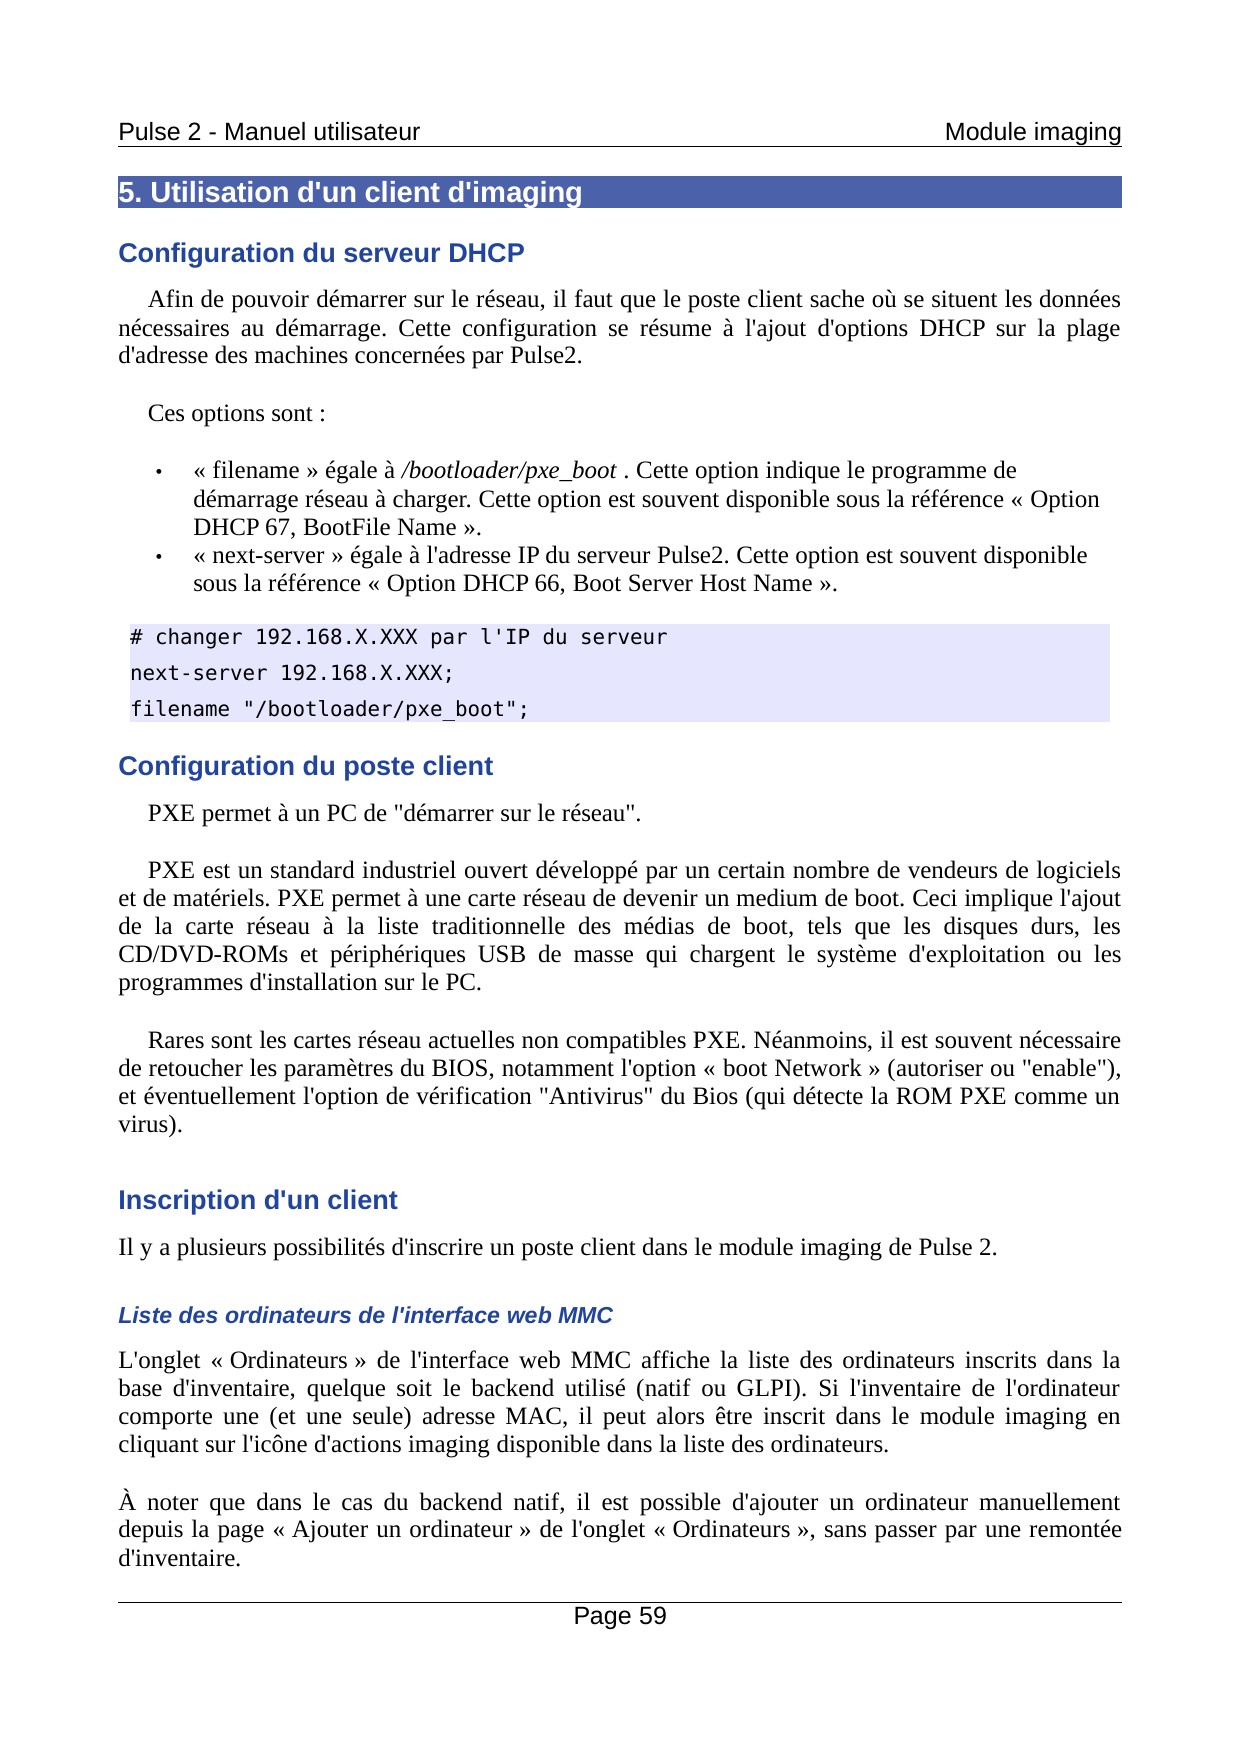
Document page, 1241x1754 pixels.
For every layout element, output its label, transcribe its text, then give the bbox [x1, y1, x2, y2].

text Il y a plusieurs possibilités d'inscrire un poste client dans le module imaging de Pulse 2. [118, 1233, 1122, 1261]
text PXE est un standard industriel ouvert développé par un certain nombre de vendeurs de logiciels et de matériels. PXE permet à une carte réseau de devenir un medium de boot. Ceci implique l'ajout de la carte réseau à la liste traditionnelle des médias de boot, tels que les disques durs, les CD/DVD-ROMs et périphériques USB de masse qui chargent le système d'exploitation ou les programmes d'installation sur le PC. [118, 856, 1122, 996]
text PXE permet à un PC de "démarrer sur le réseau". [118, 799, 1122, 827]
subtitle Configuration du poste client [118, 751, 1122, 781]
text # changer 192.168.X.XXX par l'IP du serveur [130, 624, 1110, 649]
text next-server 192.168.X.XXX; [130, 661, 1110, 685]
subtitle Utilisation d'un client d'imaging [118, 176, 1122, 208]
text Ces options sont : [118, 399, 1122, 427]
subtitle Inscription d'un client [118, 1185, 1122, 1215]
subtitle Liste des ordinateurs de l'interface web MMC [118, 1302, 1122, 1328]
text Afin de pouvoir démarrer sur le réseau, il faut que le poste client sache où se situent les données nécessaires au démarrage. Cette configuration se résume à l'ajout d'options DHCP sur la plage d'adresse des machines concernées par Pulse2. [118, 285, 1122, 369]
text L'onglet « Ordinateurs » de l'interface web MMC affiche la liste des ordinateurs inscrits dans la base d'inventaire, quelque soit le backend utilisé (natif ou GLPI). Si l'inventaire de l'ordinateur comporte une (et une seule) adresse MAC, il peut alors être inscrit dans le module imaging en cliquant sur l'icône d'actions imaging disponible dans la liste des ordinateurs. [118, 1346, 1122, 1458]
text À noter que dans le cas du backend natif, il est possible d'ajouter un ordinateur manuellement depuis la page « Ajouter un ordinateur » de l'onglet « Ordinateurs », sans passer par une remontée d'inventaire. [118, 1487, 1122, 1571]
text Rares sont les cartes réseau actuelles non compatibles PXE. Néanmoins, il est souvent nécessaire de retoucher les paramètres du BIOS, notamment l'option « boot Network » (autoriser ou "enable"), et éventuellement l'option de vérification "Antivirus" du Bios (qui détecte la ROM PXE comme un virus). [118, 1026, 1122, 1138]
subtitle Configuration du serveur DHCP [118, 238, 1122, 268]
list « filename » égale à /bootloader/pxe_boot . Cette option indique le programme de démarrage réseau à charger. Cette option est souvent disponible sous la référence « Option DHCP 67, BootFile Name ». [156, 456, 1122, 541]
text filename "/bootloader/pxe_boot"; [130, 697, 1110, 722]
list « next-server » égale à l'adresse IP du serveur Pulse2. Cette option est souvent disponible sous la référence « Option DHCP 66, Boot Server Host Name ». [156, 541, 1122, 597]
